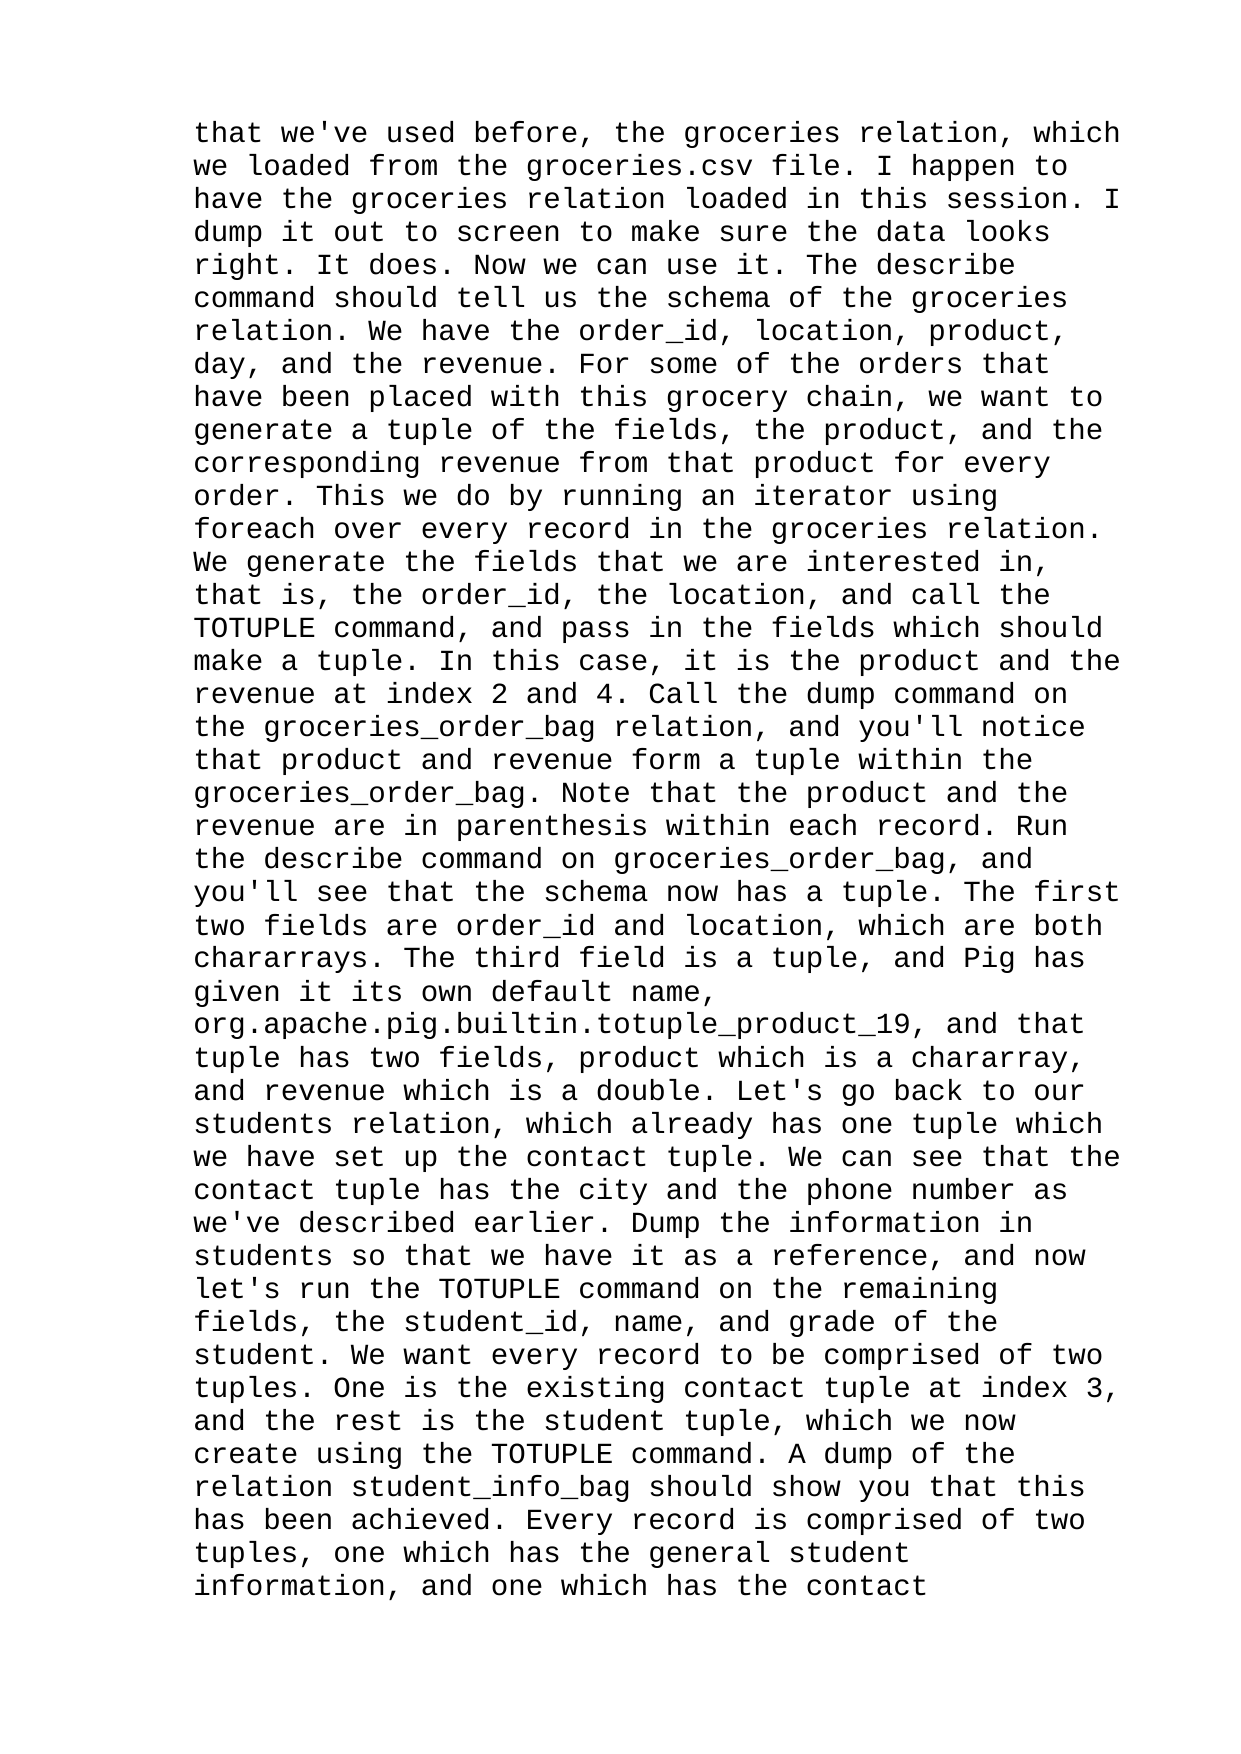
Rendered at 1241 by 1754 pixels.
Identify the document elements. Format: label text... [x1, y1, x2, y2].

list that we've used before, the groceries relation, which we loaded from the groceries.csv file. I happen to have the groceries relation loaded in this session. I dump it out to screen to make sure the data looks right. It does. Now we can use it. The describe command should tell us the schema of the groceries relation. We have the order_id, location, product, day, and the revenue. For some of the orders that have been placed with this grocery chain, we want to generate a tuple of the fields, the product, and the corresponding revenue from that product for every order. This we do by running an iterator using foreach over every record in the groceries relation. We generate the fields that we are interested in, that is, the order_id, the location, and call the TOTUPLE command, and pass in the fields which should make a tuple. In this case, it is the product and the revenue at index 2 and 4. Call the dump command on the groceries_order_bag relation, and you'll notice that product and revenue form a tuple within the groceries_order_bag. Note that the product and the revenue are in parenthesis within each record. Run the describe command on groceries_order_bag, and you'll see that the schema now has a tuple. The first two fields are order_id and location, which are both chararrays. The third field is a tuple, and Pig has given it its own default name, org.apache.pig.builtin.totuple_product_19, and that tuple has two fields, product which is a chararray, and revenue which is a double. Let's go back to our students relation, which already has one tuple which we have set up the contact tuple. We can see that the contact tuple has the city and the phone number as we've described earlier. Dump the information in students so that we have it as a reference, and now let's run the TOTUPLE command on the remaining fields, the student_id, name, and grade of the student. We want every record to be comprised of two tuples. One is the existing contact tuple at index 3, and the rest is the student tuple, which we now create using the TOTUPLE command. A dump of the relation student_info_bag should show you that this has been achieved. Every record is comprised of two tuples, one which has the general student information, and one which has the contact [156, 118, 1122, 1604]
